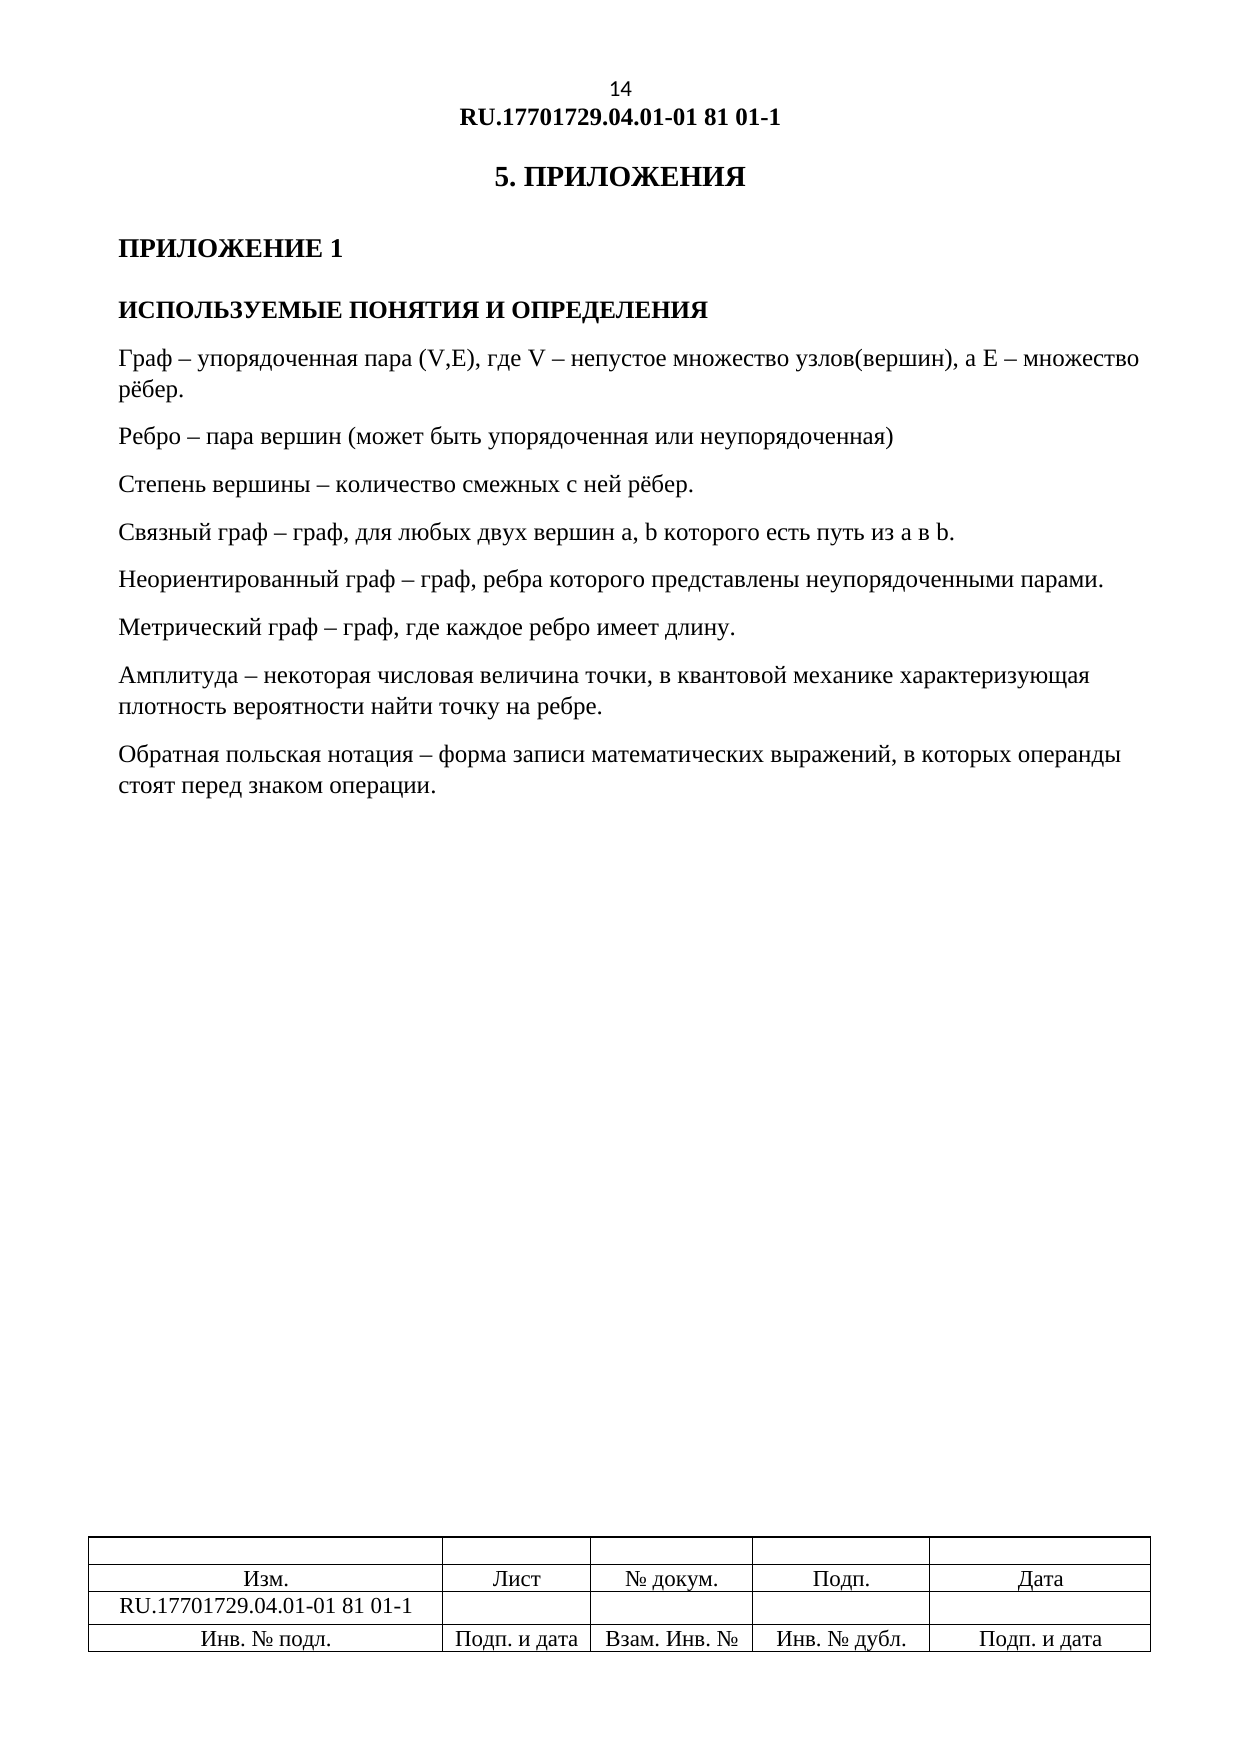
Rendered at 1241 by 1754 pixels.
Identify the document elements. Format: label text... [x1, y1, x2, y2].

subtitle 5. ПРИЛОЖЕНИЯ [59, 159, 1181, 192]
text Ребро – пара вершин (может быть упорядоченная или неупорядоченная) [118, 421, 1181, 450]
text Обратная польская нотация – форма записи математических выражений, в которых операнды стоят перед знаком операции. [118, 739, 1181, 798]
subtitle ПРИЛОЖЕНИЕ 1 [118, 232, 1181, 263]
text ИСПОЛЬЗУЕМЫЕ ПОНЯТИЯ И ОПРЕДЕЛЕНИЯ [118, 295, 1181, 324]
text Связный граф – граф, для любых двух вершин a, b которого есть путь из a в b. [118, 517, 1181, 546]
text Метрический граф – граф, где каждое ребро имеет длину. [118, 612, 1181, 641]
text Неориентированный граф – граф, ребра которого представлены неупорядоченными парами. [118, 564, 1181, 593]
text Степень вершины – количество смежных с ней рёбер. [118, 469, 1181, 498]
text Амплитуда – некоторая числовая величина точки, в квантовой механике характеризующая плотность вероятности найти точку на ребре. [118, 660, 1181, 720]
text Граф – упорядоченная пара (V,E), где V – непустое множество узлов(вершин), а E – множество рёбер. [118, 343, 1181, 402]
